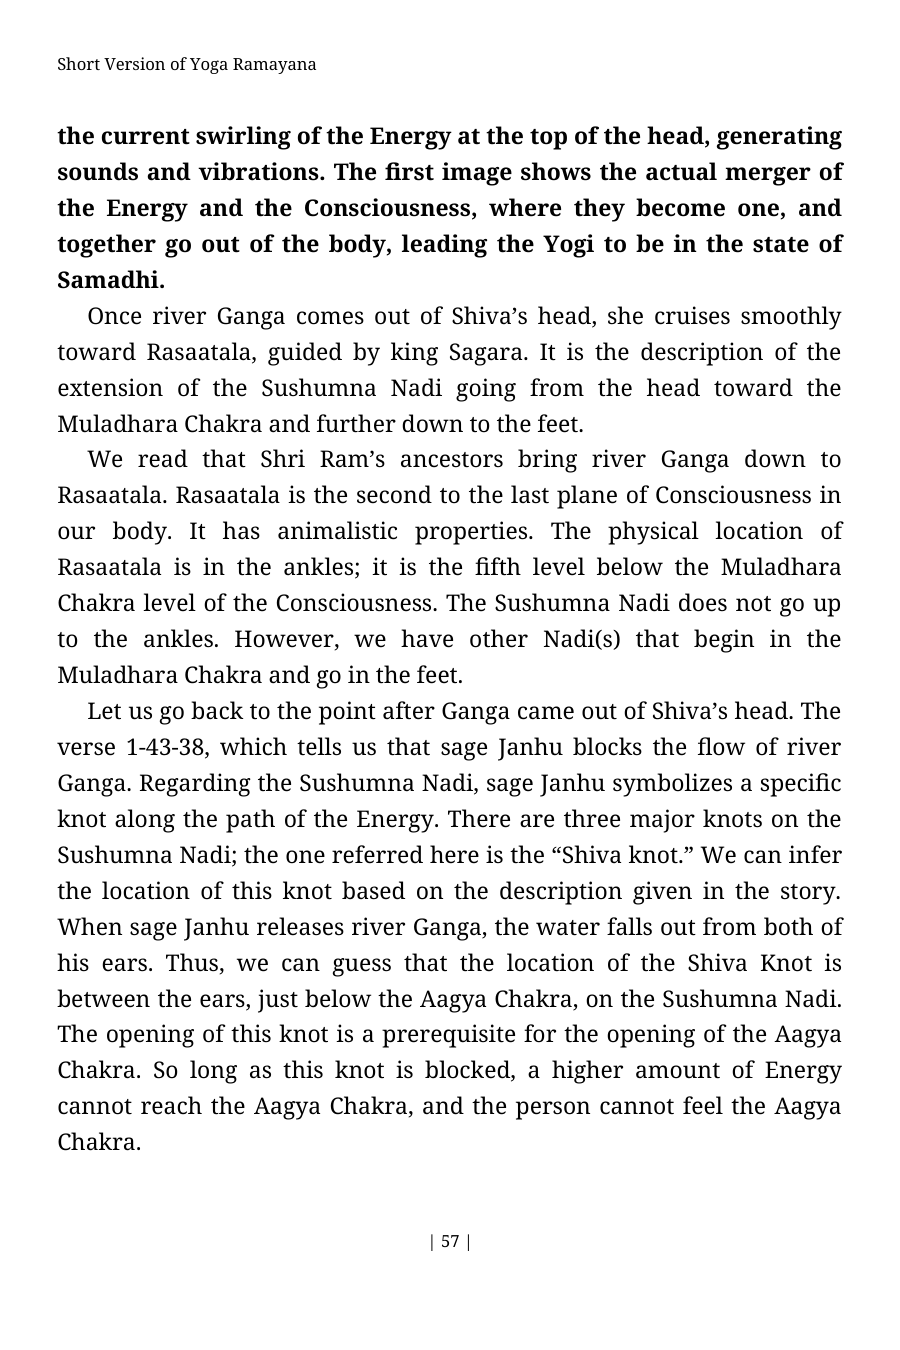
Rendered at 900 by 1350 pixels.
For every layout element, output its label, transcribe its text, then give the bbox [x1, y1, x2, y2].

text Let us go back to the point after Ganga came out of Shiva’s head. The verse 1-43-38, which tells us that sage Janhu blocks the flow of river Ganga. Regarding the Sushumna Nadi, sage Janhu symbolizes a specific knot along the path of the Energy. There are three major knots on the Sushumna Nadi; the one referred here is the “Shiva knot.” We can infer the location of this knot based on the description given in the story. When sage Janhu releases river Ganga, the water falls out from both of his ears. Thus, we can guess that the location of the Shiva Knot is between the ears, just below the Aagya Chakra, on the Sushumna Nadi. The opening of this knot is a prerequisite for the opening of the Aagya Chakra. So long as this knot is blocked, a higher amount of Energy cannot reach the Aagya Chakra, and the person cannot feel the Aagya Chakra. [57, 695, 843, 1157]
text Once river Ganga comes out of Shiva’s head, she cruises smoothly toward Rasaatala, guided by king Sagara. It is the description of the extension of the Sushumna Nadi going from the head toward the Muladhara Chakra and further down to the feet. [57, 300, 843, 439]
text We read that Shri Ram’s ancestors bring river Ganga down to Rasaatala. Rasaatala is the second to the last plane of Consciousness in our body. It has animalistic properties. The physical location of Rasaatala is in the ankles; it is the fifth level below the Muladhara Chakra level of the Consciousness. The Sushumna Nadi does not go up to the ankles. However, we have other Nadi(s) that begin in the Muladhara Chakra and go in the feet. [57, 443, 843, 690]
text the current swirling of the Energy at the top of the head, generating sounds and vibrations. The first image shows the actual merger of the Energy and the Consciousness, where they become one, and together go out of the body, leading the Yogi to be in the state of Samadhi. [57, 120, 843, 295]
